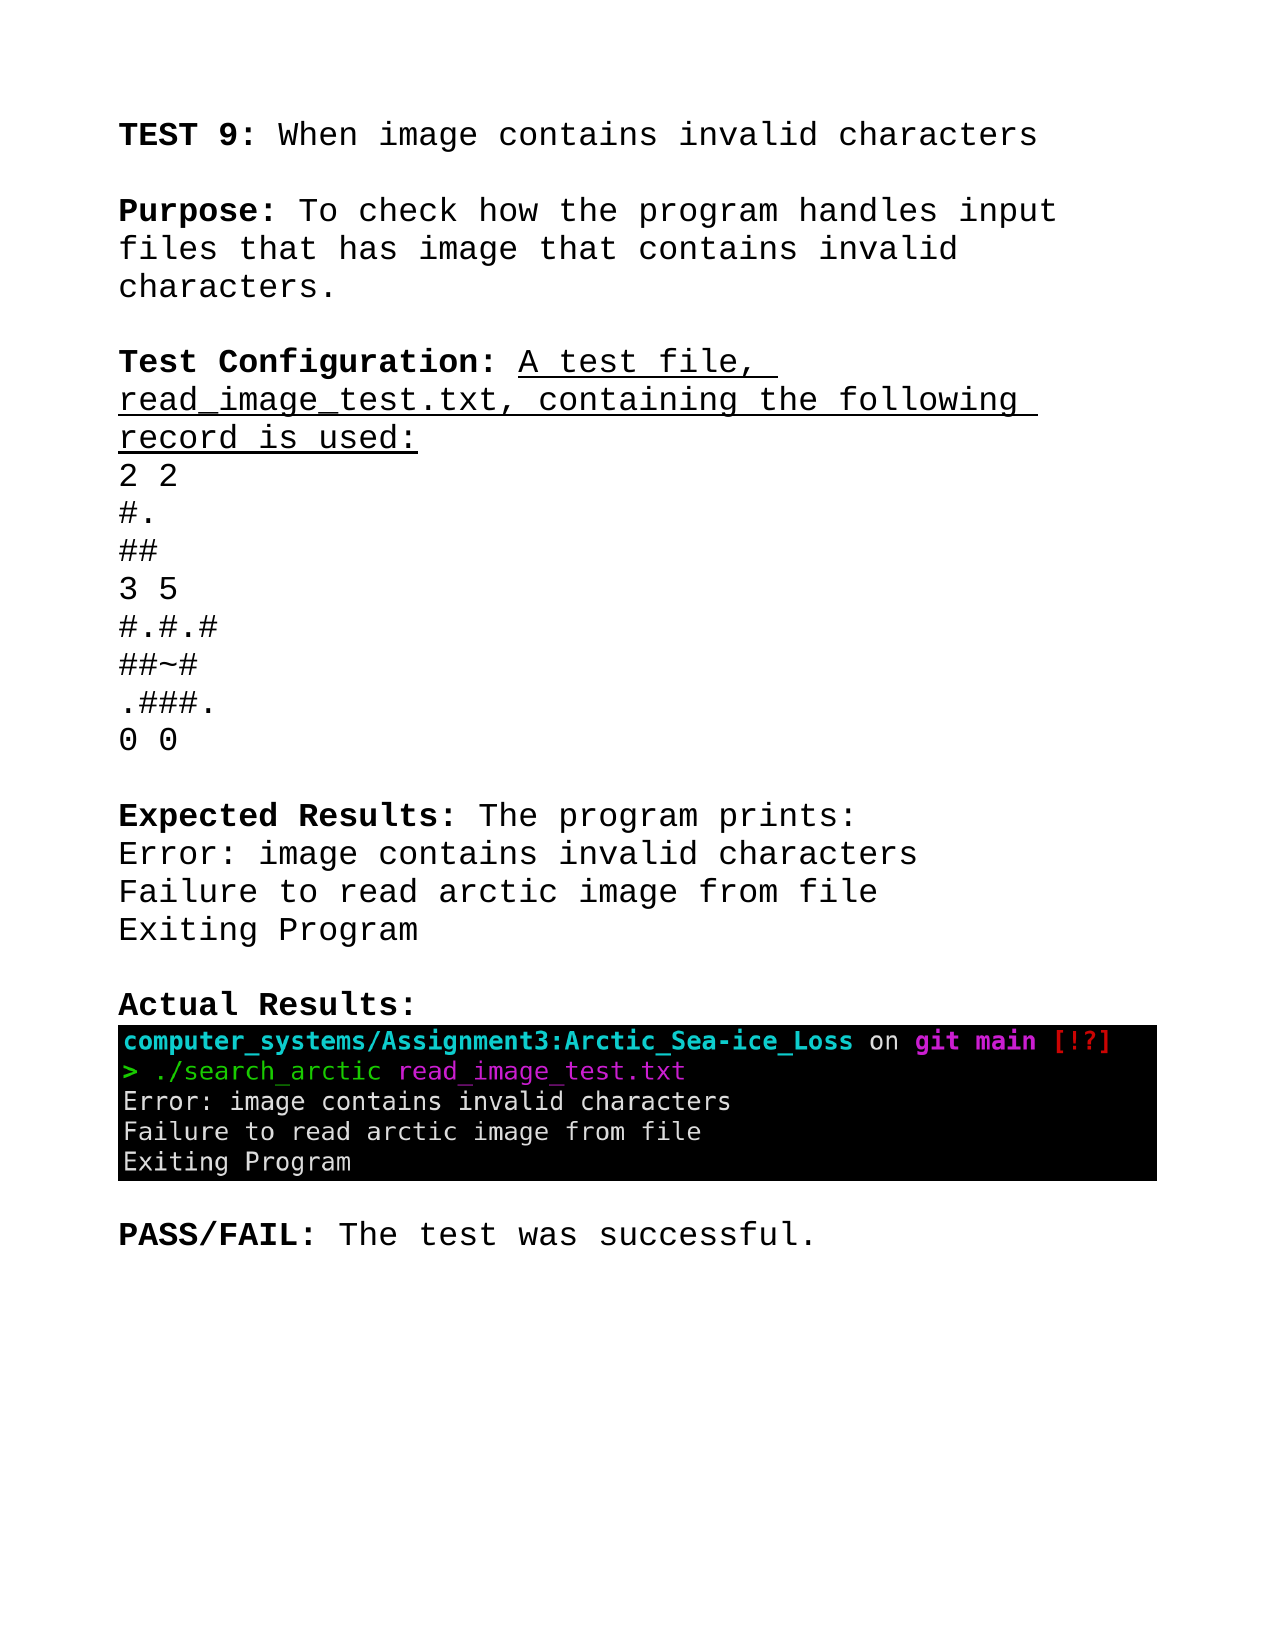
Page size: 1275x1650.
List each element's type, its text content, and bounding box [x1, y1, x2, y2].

text ## [118, 534, 1157, 572]
text ##~# [118, 647, 1157, 685]
picture [118, 1025, 1157, 1181]
text Actual Results: [118, 988, 1157, 1025]
text Expected Results: The program prints: [118, 799, 1157, 837]
text TEST 9: When image contains invalid characters [118, 118, 1157, 156]
text Error: image contains invalid characters [118, 837, 1157, 874]
text #. [118, 496, 1157, 534]
text Purpose: To check how the program handles input files that has image that contains invalid characters. [118, 194, 1157, 307]
text PASS/FAIL: The test was successful. [118, 1218, 1157, 1256]
text 3 5 [118, 572, 1157, 610]
text Failure to read arctic image from file [118, 874, 1157, 912]
text Test Configuration: A test file, read_image_test.txt, containing the following record is used: [118, 345, 1157, 458]
text .###. [118, 685, 1157, 723]
text #.#.# [118, 610, 1157, 647]
text 2 2 [118, 458, 1157, 496]
text 0 0 [118, 723, 1157, 761]
text Exiting Program [118, 912, 1157, 950]
